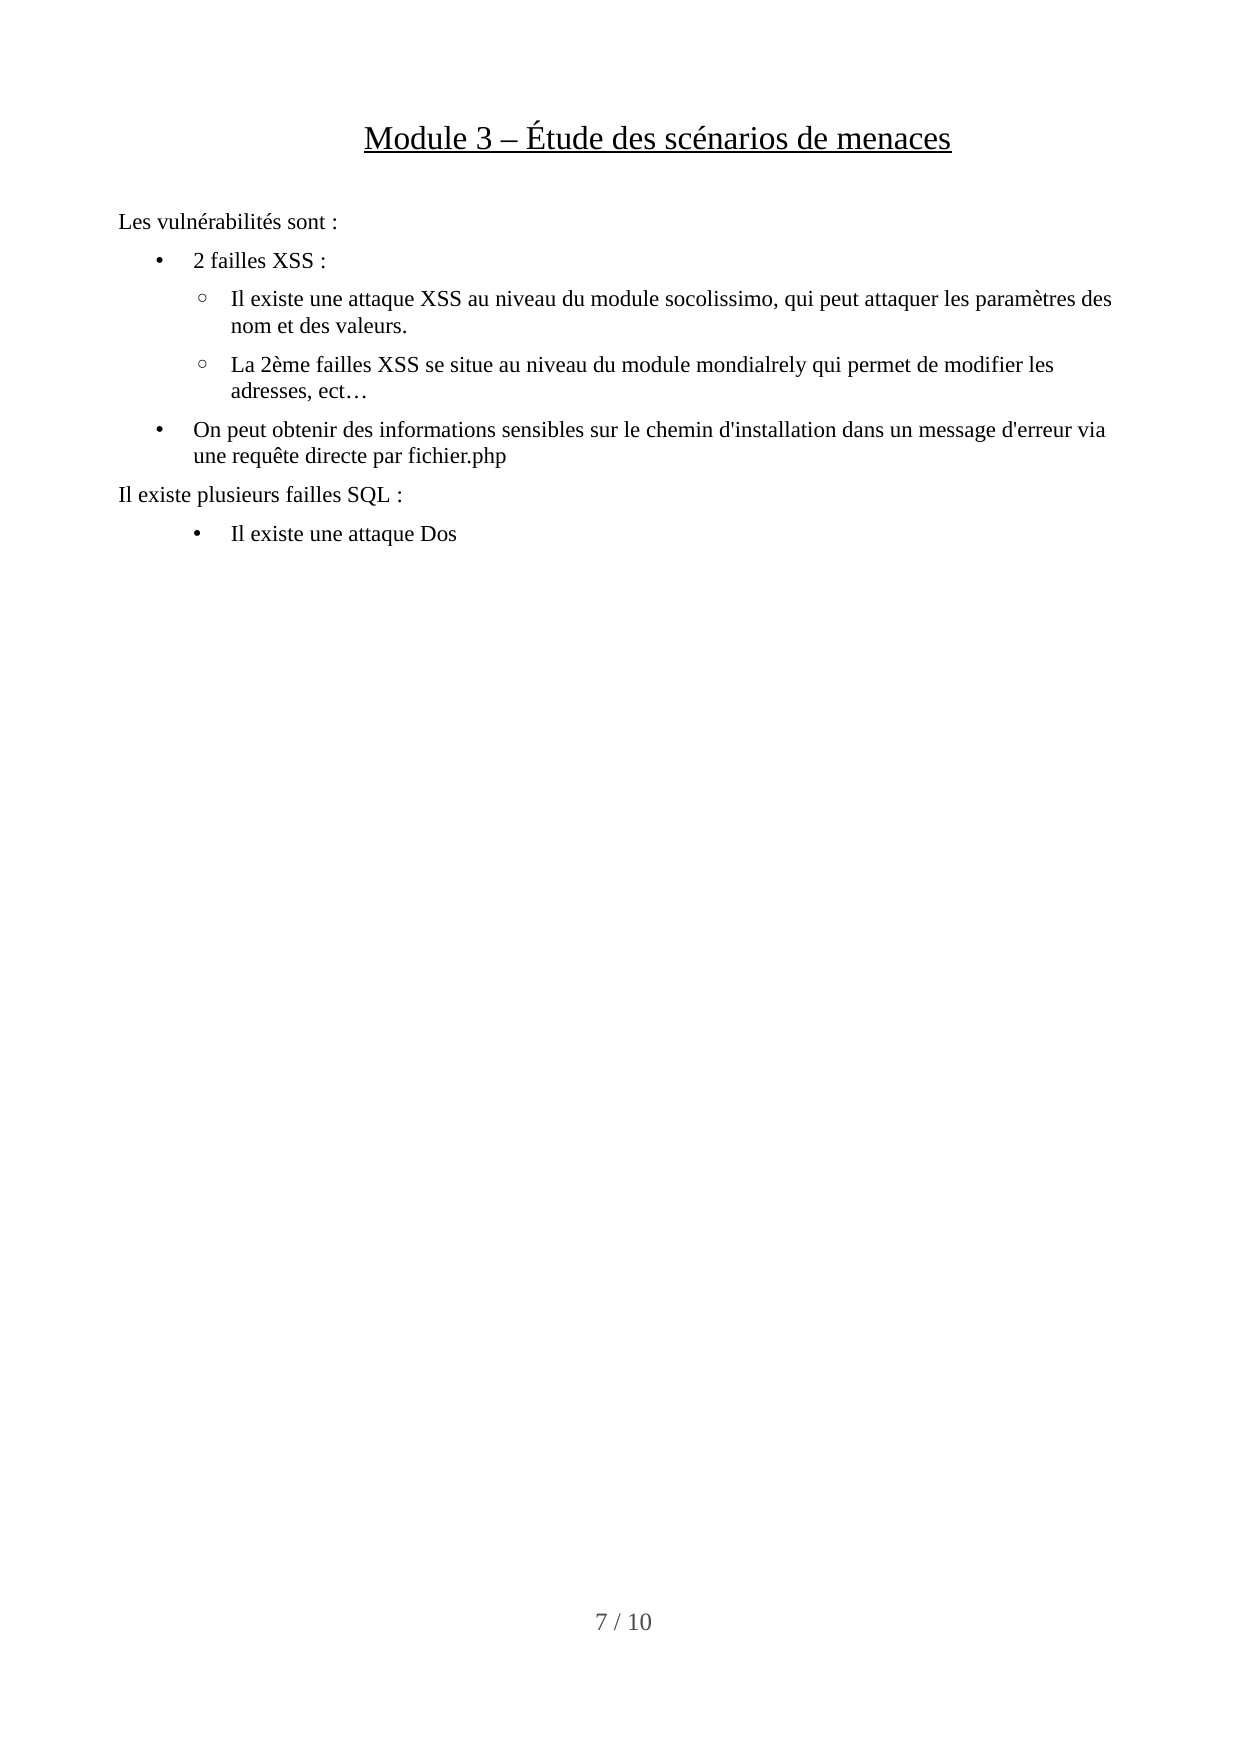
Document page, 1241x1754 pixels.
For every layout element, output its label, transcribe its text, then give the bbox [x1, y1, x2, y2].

list Il existe une attaque Dos [193, 520, 1122, 546]
list 2 failles XSS : [156, 247, 1122, 273]
list Module 3 – Étude des scénarios de menaces [156, 118, 1122, 156]
list On peut obtenir des informations sensibles sur le chemin d'installation dans un message d'erreur via une requête directe par fichier.php [156, 416, 1122, 469]
text Il existe plusieurs failles SQL : [118, 481, 1122, 507]
subtitle Les vulnérabilités sont : [118, 208, 1122, 234]
list Il existe une attaque XSS au niveau du module socolissimo, qui peut attaquer les paramètres des nom et des valeurs. [193, 286, 1122, 338]
list La 2ème failles XSS se situe au niveau du module mondialrely qui permet de modifier les adresses, ect… [193, 351, 1122, 403]
